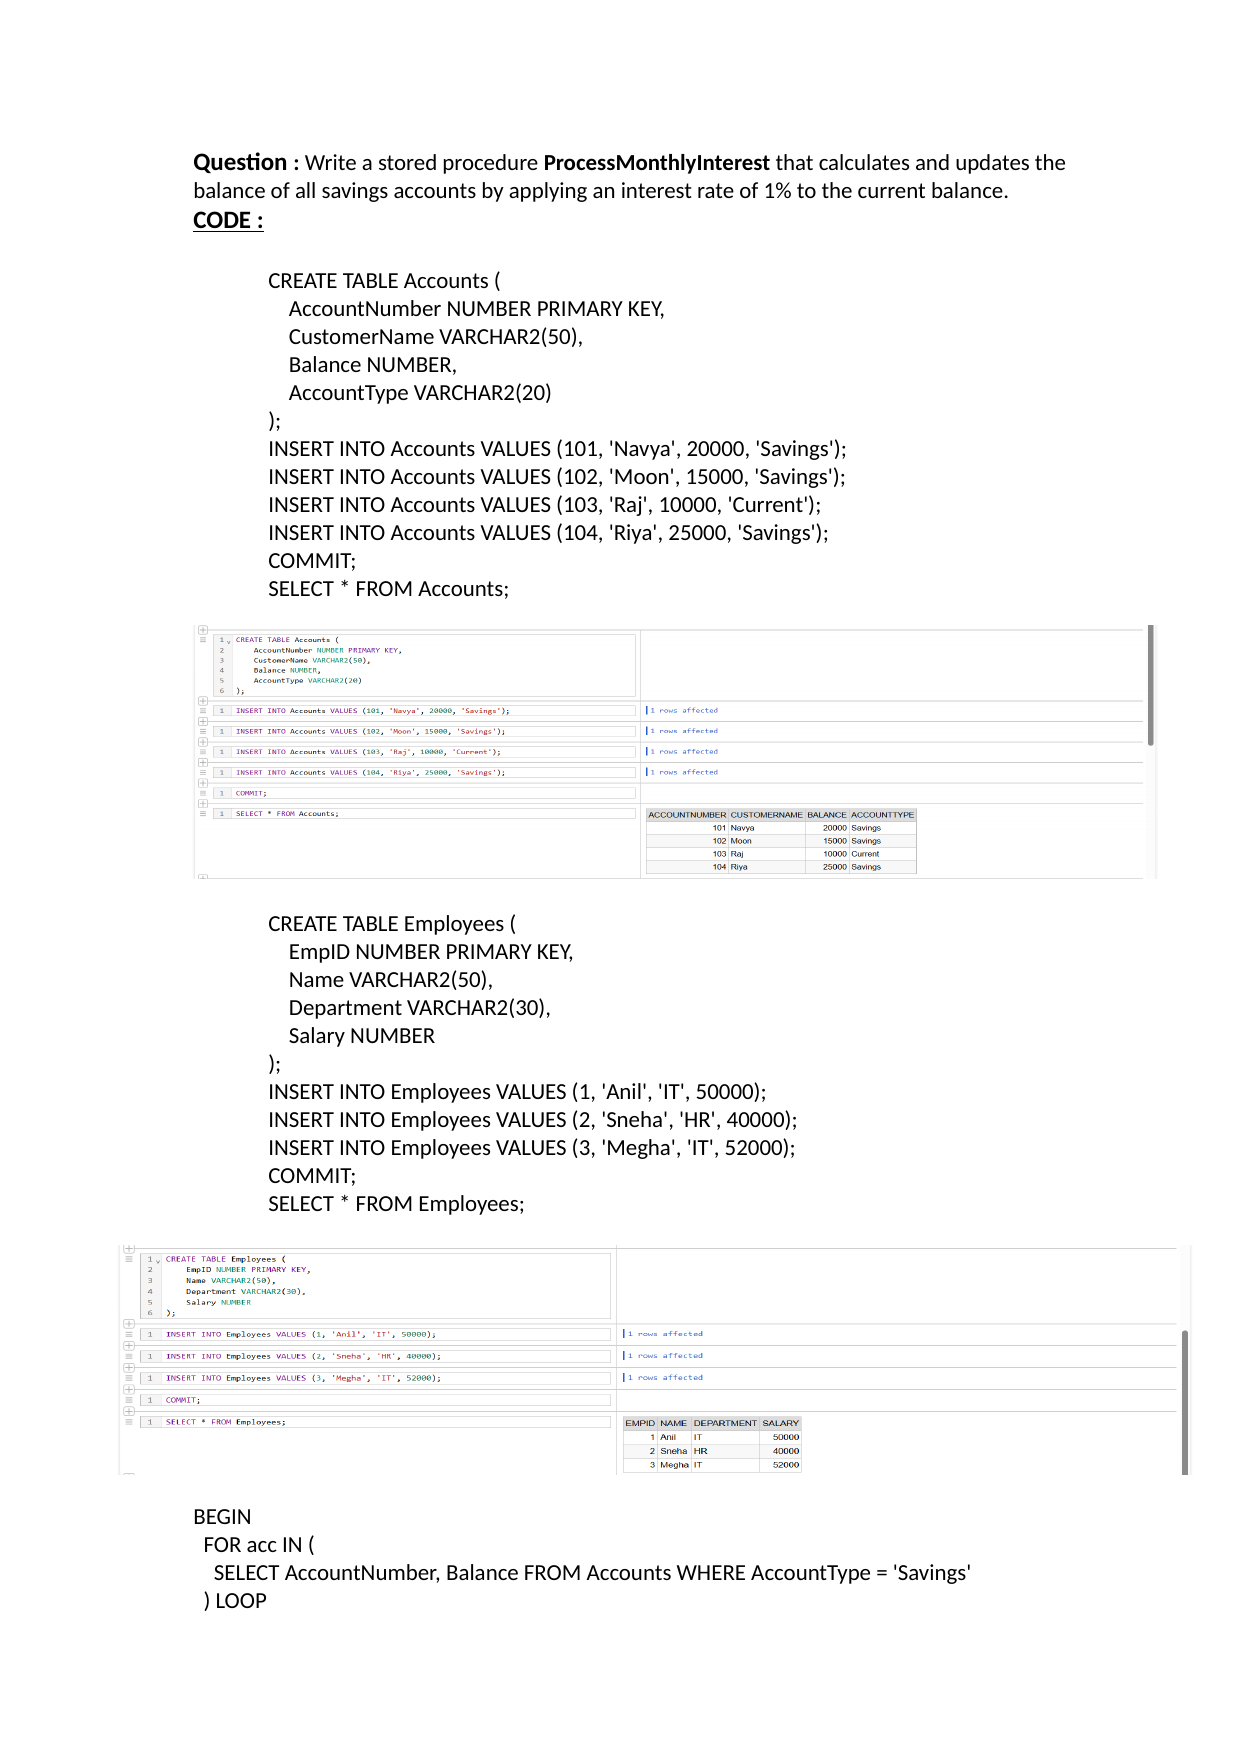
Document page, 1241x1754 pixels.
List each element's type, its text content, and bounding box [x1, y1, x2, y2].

text INSERT INTO Employees VALUES (1, 'Anil', 'IT', 50000); [268, 1077, 1122, 1106]
text COMMIT; [268, 1162, 1122, 1189]
text INSERT INTO Employees VALUES (3, 'Megha', 'IT', 52000); [268, 1133, 1122, 1162]
text FOR acc IN ( [193, 1530, 1122, 1558]
text Name VARCHAR2(50), [268, 965, 1122, 993]
text SELECT AccountNumber, Balance FROM Accounts WHERE AccountType = 'Savings' [193, 1558, 1122, 1586]
text CREATE TABLE Employees ( [268, 909, 1122, 937]
text SELECT * FROM Accounts; [268, 574, 1122, 602]
text INSERT INTO Accounts VALUES (102, 'Moon', 15000, 'Savings'); [268, 462, 1122, 490]
text BEGIN [193, 1502, 1122, 1530]
text Question : Write a stored procedure ProcessMonthlyInterest that calculates and updates the balance of all savings accounts by applying an interest rate of 1% to the current balance. [193, 146, 1122, 205]
text EmpID NUMBER PRIMARY KEY, [268, 937, 1122, 965]
picture [192, 625, 1158, 879]
text CREATE TABLE Accounts ( AccountNumber NUMBER PRIMARY KEY, CustomerName VARCHAR2(50), Balance NUMBER, AccountType VARCHAR2(20) ); [268, 266, 1122, 434]
text ); [268, 1049, 1122, 1077]
text INSERT INTO Accounts VALUES (103, 'Raj', 10000, 'Current'); [268, 490, 1122, 518]
text Salary NUMBER [268, 1021, 1122, 1049]
text ) LOOP [193, 1586, 1122, 1614]
text CODE : [193, 205, 1122, 235]
text INSERT INTO Accounts VALUES (101, 'Navya', 20000, 'Savings'); [268, 434, 1122, 462]
text Department VARCHAR2(30), [268, 993, 1122, 1021]
picture [117, 1245, 1193, 1475]
text INSERT INTO Accounts VALUES (104, 'Riya', 25000, 'Savings'); [268, 518, 1122, 546]
text SELECT * FROM Employees; [268, 1189, 1122, 1218]
text INSERT INTO Employees VALUES (2, 'Sneha', 'HR', 40000); [268, 1106, 1122, 1133]
text COMMIT; [268, 546, 1122, 574]
